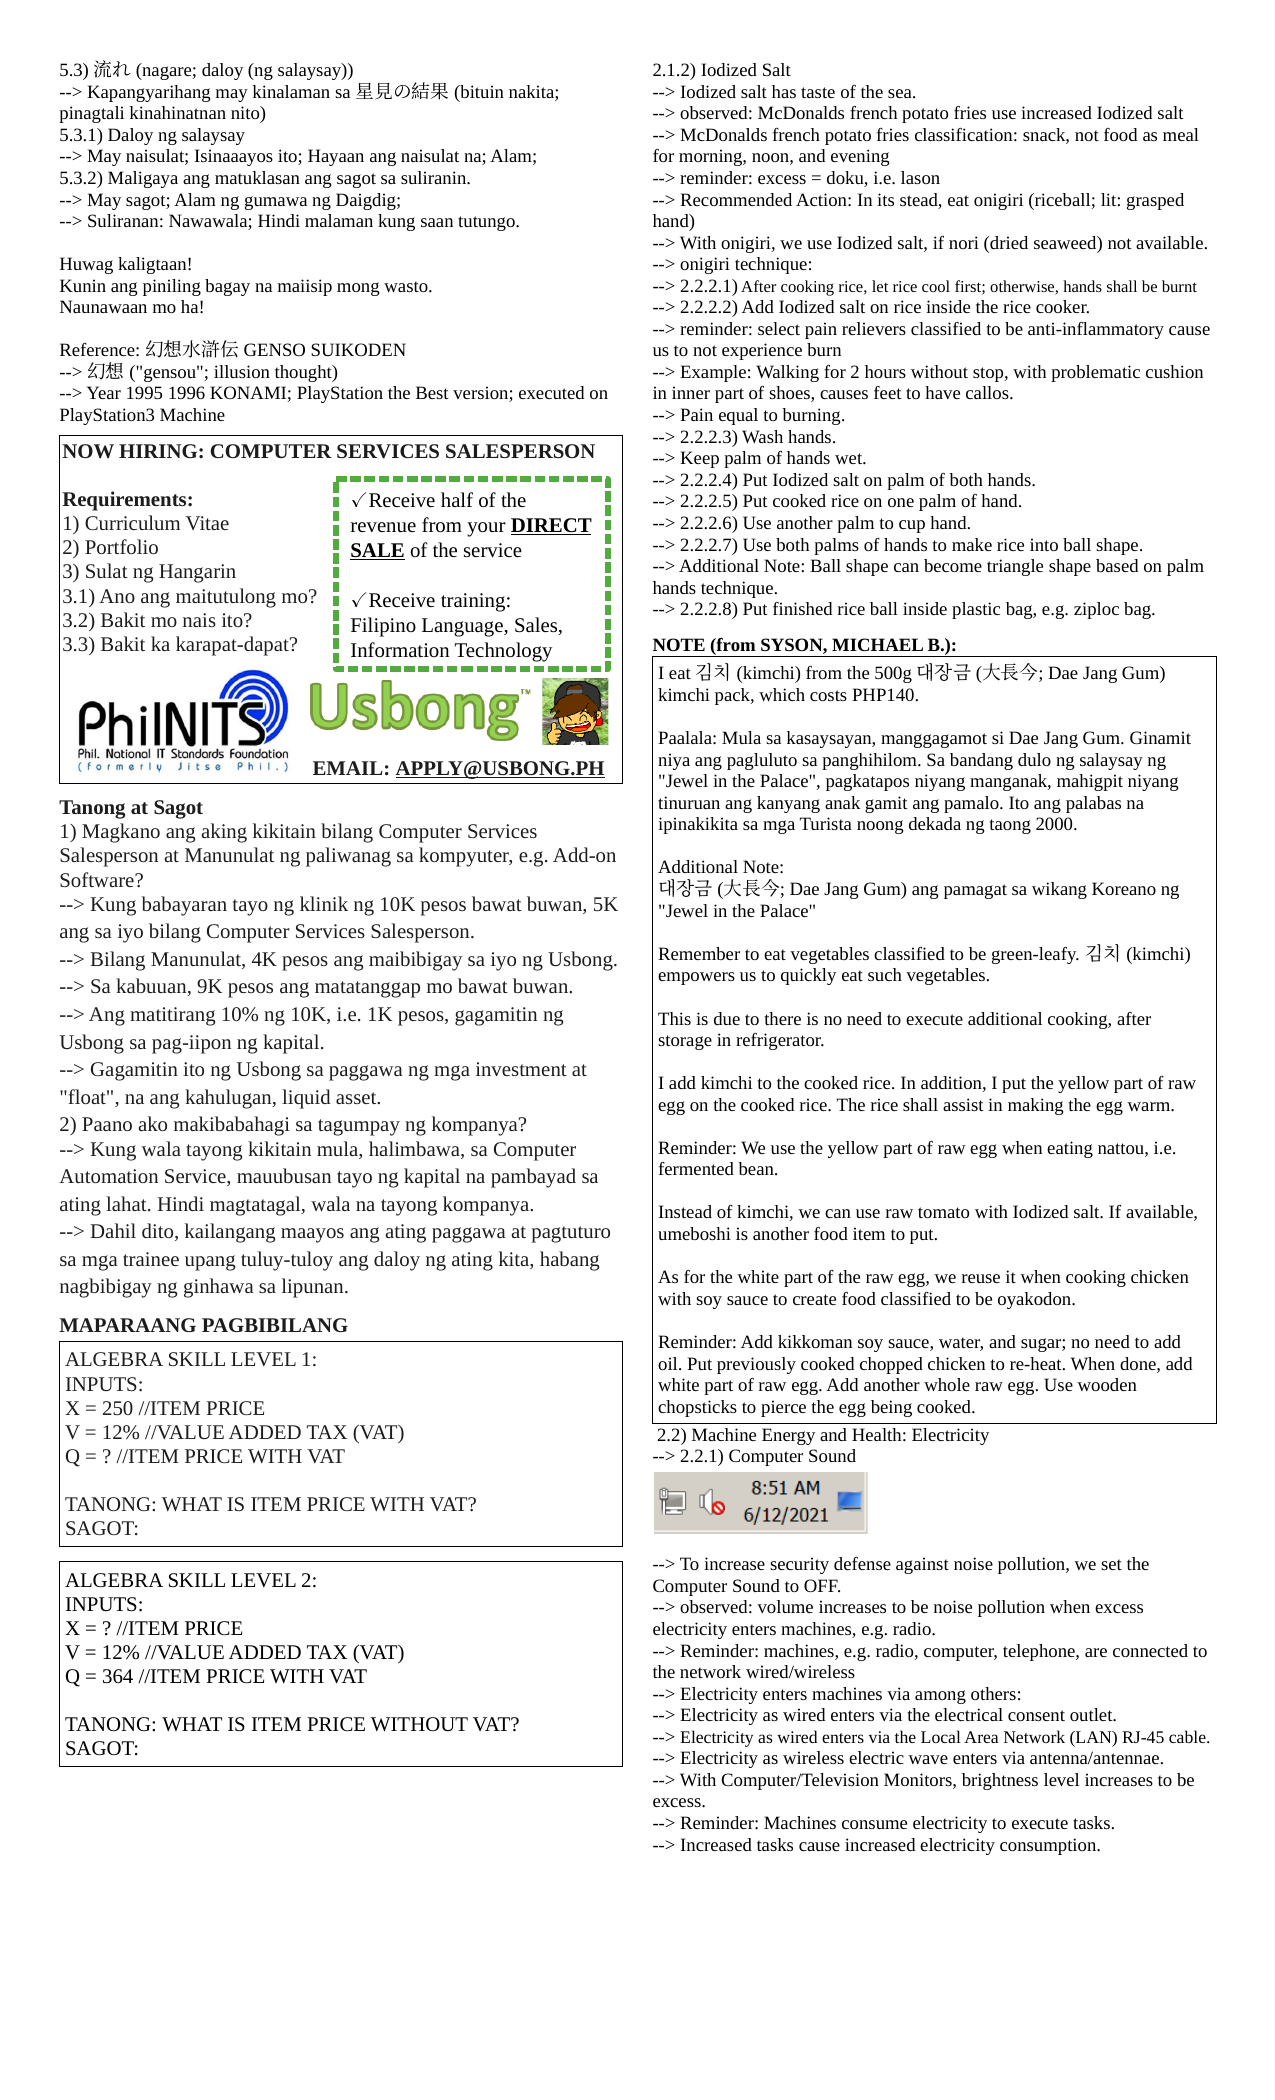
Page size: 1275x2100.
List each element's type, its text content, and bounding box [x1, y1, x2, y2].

text --> Electricity as wired enters via the Local Area Network (LAN) RJ-45 cable. [652, 1726, 1216, 1747]
text MAPARAANG PAGBIBILANG [59, 1313, 623, 1337]
table_header NOW HIRING: COMPUTER SERVICES SALESPERSON Requirements: 1) Curriculum Vitae 2) Portfolio 3) Sulat ng Hangarin 3.1) Ano ang maitutulong mo? 3.2) Bakit mo nais ito? 3.3) Bakit ka karapat-dapat? EMAIL: APPLY@USBONG.PH [60, 436, 622, 783]
text Huwag kaligtaan! [59, 253, 623, 275]
text --> reminder: excess = doku, i.e. lason [652, 167, 1216, 188]
text 5.3) 流れ (nagare; daloy (ng salaysay)) [59, 59, 623, 81]
table_header ALGEBRA SKILL LEVEL 2: INPUTS: X = ? //ITEM PRICE V = 12% //VALUE ADDED TAX (VAT) Q = 364 //ITEM PRICE WITH VAT TANONG: WHAT IS ITEM PRICE WITHOUT VAT? SAGOT: [60, 1562, 622, 1766]
picture [310, 680, 531, 741]
subtitle 2) Paano ako makibabahagi sa tagumpay ng kompanya? [59, 1112, 623, 1136]
text --> 2.2.2.4) Put Iodized salt on palm of both hands. [652, 469, 1216, 490]
text --> 2.2.2.8) Put finished rice ball inside plastic bag, e.g. ziploc bag. [652, 598, 1216, 620]
text --> Iodized salt has taste of the sea. [652, 81, 1216, 102]
text --> observed: volume increases to be noise pollution when excess electricity enters machines, e.g. radio. [652, 1596, 1216, 1639]
text --> Kung wala tayong kikitain mula, halimbawa, sa Computer Automation Service, mauubusan tayo ng kapital na pambayad sa ating lahat. Hindi magtatagal, wala na tayong kompanya. --> Dahil dito, kailangang maayos ang ating paggawa at pagtuturo sa mga trainee upang tuluy-tuloy ang daloy ng ating kita, habang nagbibigay ng ginhawa sa lipunan. [59, 1136, 623, 1298]
picture [542, 678, 609, 745]
text --> 2.2.2.6) Use another palm to cup hand. [652, 512, 1216, 533]
subtitle Tanong at Sagot [59, 795, 623, 819]
text --> McDonalds french potato fries classification: snack, not food as meal for morning, noon, and evening [652, 124, 1216, 167]
picture [654, 1472, 868, 1534]
text Reference: 幻想水滸伝 GENSO SUIKODEN [59, 339, 623, 361]
text 5.3.1) Daloy ng salaysay [59, 124, 623, 145]
text 2.1.2) Iodized Salt [652, 59, 1216, 81]
text --> May naisulat; Isinaaayos ito; Hayaan ang naisulat na; Alam; [59, 145, 623, 167]
text --> Recommended Action: In its stead, eat onigiri (riceball; lit: grasped hand) [652, 188, 1216, 232]
subtitle 1) Magkano ang aking kikitain bilang Computer Services Salesperson at Manunulat ng paliwanag sa kompyuter, e.g. Add-on Software? [59, 819, 623, 892]
text --> Kung babayaran tayo ng klinik ng 10K pesos bawat buwan, 5K ang sa iyo bilang Computer Services Salesperson. --> Bilang Manunulat, 4K pesos ang maibibigay sa iyo ng Usbong. --> Sa kabuuan, 9K pesos ang matatanggap mo bawat buwan. --> Ang matitirang 10% ng 10K, i.e. 1K pesos, gagamitin ng Usbong sa pag-iipon ng kapital. --> Gagamitin ito ng Usbong sa paggawa ng mga investment at "float", na ang kahulugan, liquid asset. [59, 892, 623, 1109]
text --> 2.2.2.5) Put cooked rice on one palm of hand. [652, 490, 1216, 512]
text 2.2) Machine Energy and Health: Electricity [652, 1424, 1216, 1445]
text --> Reminder: machines, e.g. radio, computer, telephone, are connected to the network wired/wireless [652, 1639, 1216, 1683]
text --> reminder: select pain relievers classified to be anti-inflammatory cause us to not experience burn [652, 318, 1216, 361]
text --> 2.2.1) Computer Sound [652, 1445, 1216, 1467]
text --> observed: McDonalds french potato fries use increased Iodized salt [652, 102, 1216, 124]
text --> Example: Walking for 2 hours without stop, with problematic cushion in inner part of shoes, causes feet to have callos. [652, 361, 1216, 404]
text --> Electricity as wired enters via the electrical consent outlet. [652, 1704, 1216, 1726]
text --> Increased tasks cause increased electricity consumption. [652, 1833, 1216, 1855]
text --> onigiri technique: [652, 253, 1216, 275]
text --> 2.2.2.2) Add Iodized salt on rice inside the rice cooker. [652, 296, 1216, 318]
text --> Additional Note: Ball shape can become triangle shape based on palm hands technique. [652, 555, 1216, 598]
text --> With onigiri, we use Iodized salt, if nori (dried seaweed) not available. [652, 232, 1216, 253]
text 5.3.2) Maligaya ang matuklasan ang sagot sa suliranin. [59, 167, 623, 188]
text NOTE (from SYSON, MICHAEL B.): [652, 634, 1216, 656]
text --> 2.2.2.3) Wash hands. [652, 426, 1216, 447]
text --> May sagot; Alam ng gumawa ng Daigdig; [59, 188, 623, 210]
text Kunin ang piniling bagay na maiisip mong wasto. [59, 275, 623, 296]
picture [71, 666, 295, 775]
text --> Electricity enters machines via among others: [652, 1683, 1216, 1704]
text --> Pain equal to burning. [652, 404, 1216, 426]
text --> Reminder: Machines consume electricity to execute tasks. [652, 1812, 1216, 1833]
text --> Electricity as wireless electric wave enters via antenna/antennae. [652, 1747, 1216, 1769]
text --> 幻想 ("gensou"; illusion thought) [59, 361, 623, 382]
text --> Year 1995 1996 KONAMI; PlayStation the Best version; executed on PlayStation3 Machine [59, 382, 623, 426]
text Naunawaan mo ha! [59, 296, 623, 318]
text --> To increase security defense against noise pollution, we set the Computer Sound to OFF. [652, 1553, 1216, 1596]
text --> 2.2.2.7) Use both palms of hands to make rice into ball shape. [652, 533, 1216, 555]
text --> Kapangyarihang may kinalaman sa 星見の結果 (bituin nakita; pinagtali kinahinatnan nito) [59, 81, 623, 124]
text --> Suliranan: Nawawala; Hindi malaman kung saan tutungo. [59, 210, 623, 232]
text --> 2.2.2.1) After cooking rice, let rice cool first; otherwise, hands shall be burnt [652, 275, 1216, 296]
text --> Keep palm of hands wet. [652, 447, 1216, 469]
text --> With Computer/Television Monitors, brightness level increases to be excess. [652, 1769, 1216, 1812]
table_header ALGEBRA SKILL LEVEL 1: INPUTS: X = 250 //ITEM PRICE V = 12% //VALUE ADDED TAX (VAT) Q = ? //ITEM PRICE WITH VAT TANONG: WHAT IS ITEM PRICE WITH VAT? SAGOT: [60, 1342, 622, 1546]
table_header I eat 김치 (kimchi) from the 500g 대장금 (大長今; Dae Jang Gum) kimchi pack, which costs PHP140. Paalala: Mula sa kasaysayan, manggagamot si Dae Jang Gum. Ginamit niya ang pagluluto sa panghihilom. Sa bandang dulo ng salaysay ng "Jewel in the Palace", pagkatapos niyang manganak, mahigpit niyang tinuruan ang kanyang anak gamit ang pamalo. Ito ang palabas na ipinakikita sa mga Turista noong dekada ng taong 2000. Additional Note: 대장금 (大長今; Dae Jang Gum) ang pamagat sa wikang Koreano ng "Jewel in the Palace" Remember to eat vegetables classified to be green-leafy. 김치 (kimchi) empowers us to quickly eat such vegetables. This is due to there is no need to execute additional cooking, after storage in refrigerator. I add kimchi to the cooked rice. In addition, I put the yellow part of raw egg on the cooked rice. The rice shall assist in making the egg warm. Reminder: We use the yellow part of raw egg when eating nattou, i.e. fermented bean. Instead of kimchi, we can use raw tomato with Iodized salt. If available, umeboshi is another food item to put. As for the white part of the raw egg, we reuse it when cooking chicken with soy sauce to create food classified to be oyakodon. Reminder: Add kikkoman soy sauce, water, and sugar; no need to add oil. Put previously cooked chopped chicken to re-heat. When done, add white part of raw egg. Add another whole raw egg. Use wooden chopsticks to pierce the egg being cooked. [653, 657, 1216, 1423]
